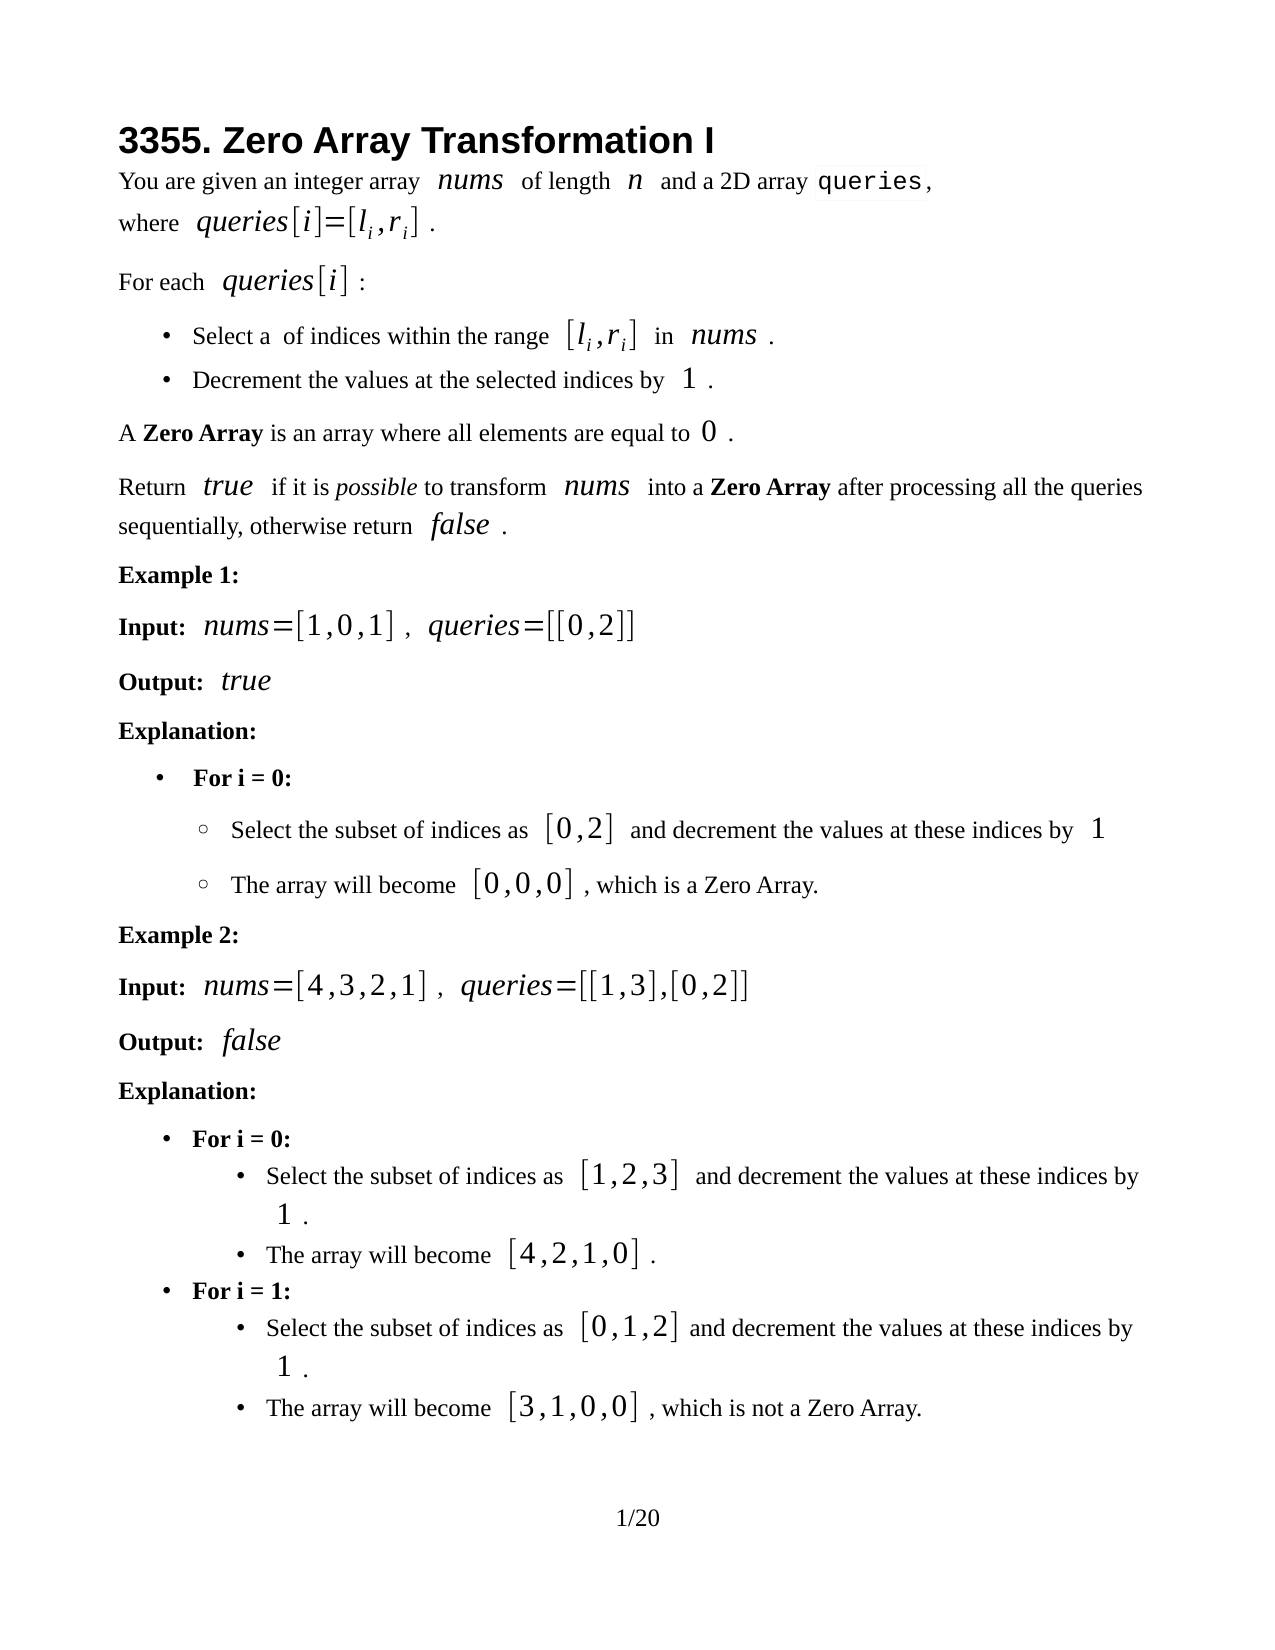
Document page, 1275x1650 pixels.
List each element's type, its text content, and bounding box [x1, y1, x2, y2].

text Output: [118, 1023, 1157, 1057]
text Output: [118, 662, 1157, 697]
list Select the subset of indices as and decrement the values at these indices by [193, 811, 1157, 847]
list Decrement the values at the selected indices by . [162, 360, 1157, 395]
list Select a of indices within the range in . [162, 317, 1157, 356]
list Select the subset of indices as and decrement the values at these indices by . [236, 1309, 1157, 1384]
list The array will become , which is not a Zero Array. [236, 1388, 1157, 1424]
text For each : [118, 262, 1157, 298]
text You are given an integer array of length and a 2D array queries, where . [118, 161, 1157, 243]
text Explanation: [118, 1076, 1157, 1105]
text Input: , [118, 607, 1157, 643]
subtitle 3355. Zero Array Transformation I [118, 118, 1157, 161]
list The array will become . [236, 1236, 1157, 1272]
text Example 1: [118, 560, 1157, 589]
list For i = 0: [156, 763, 1157, 792]
text Example 2: [118, 920, 1157, 949]
list For i = 1: [162, 1276, 1157, 1305]
list Select the subset of indices as and decrement the values at these indices by . [236, 1157, 1157, 1232]
list The array will become , which is a Zero Array. [193, 866, 1157, 901]
text Return if it is possible to transform into a Zero Array after processing all the queries sequentially, otherwise return . [118, 467, 1157, 541]
text Explanation: [118, 716, 1157, 744]
text Input: , [118, 968, 1157, 1004]
text A Zero Array is an array where all elements are equal to. [118, 414, 1157, 448]
list For i = 0: [162, 1124, 1157, 1152]
